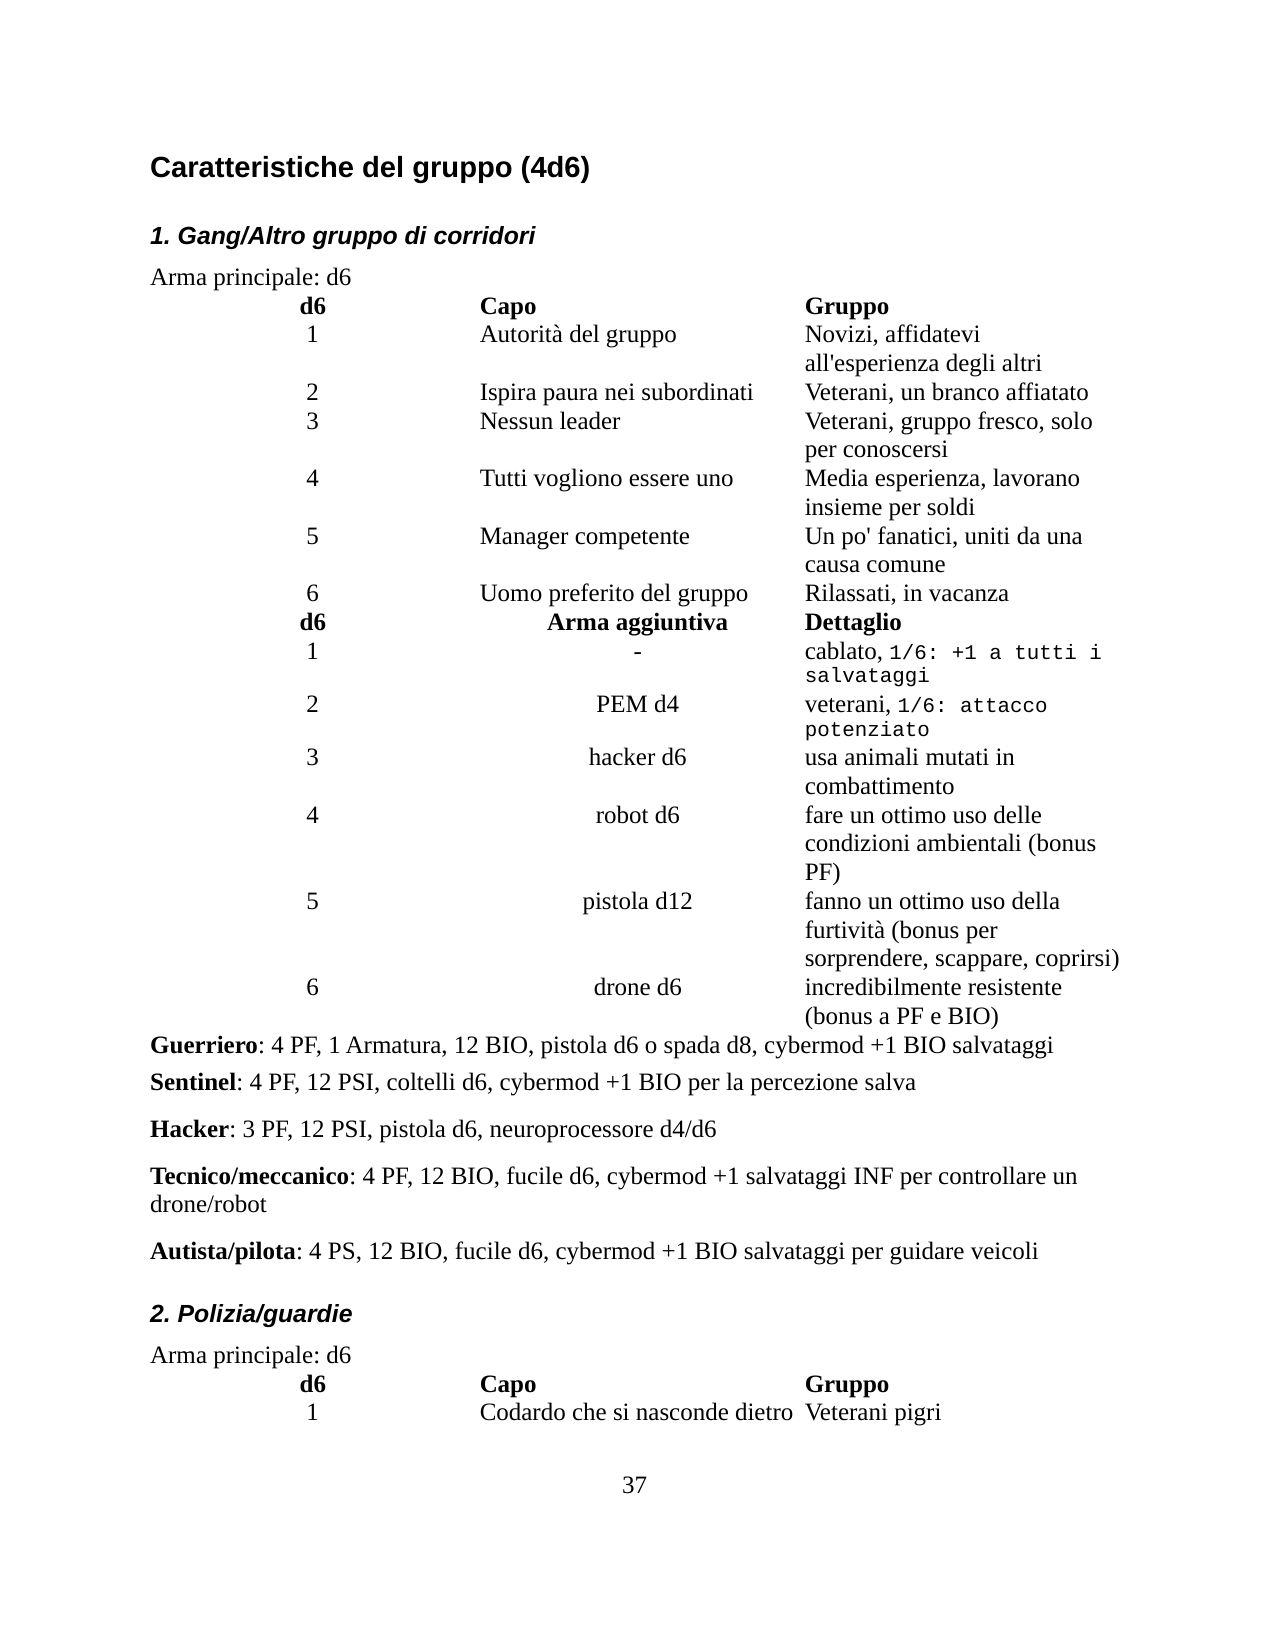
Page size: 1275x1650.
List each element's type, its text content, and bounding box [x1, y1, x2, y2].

table_header Gruppo [800, 1369, 1125, 1397]
text Arma principale: d6 [150, 262, 1125, 291]
table_header d6 [150, 1369, 475, 1397]
table_cell Novizi, affidatevi all'esperienza degli altri [800, 320, 1125, 377]
table_cell usa animali mutati in combattimento [800, 742, 1125, 800]
table_cell Ispira paura nei subordinati [475, 377, 800, 406]
table_cell PEM d4 [475, 689, 800, 742]
table_header d6 [150, 291, 475, 319]
table_cell Nessun leader [475, 406, 800, 463]
text Hacker: 3 PF, 12 PSI, pistola d6, neuroprocessore d4/d6 [150, 1114, 1125, 1143]
text Arma principale: d6 [150, 1340, 1125, 1369]
table_cell 6 [150, 972, 475, 1030]
table_cell Autorità del gruppo [475, 320, 800, 377]
table_cell pistola d12 [475, 886, 800, 972]
table_cell 1 [150, 1398, 475, 1426]
table_cell 6 [150, 578, 475, 607]
table_header Capo [475, 1369, 800, 1397]
table_header Gruppo [800, 291, 1125, 319]
table_cell Un po' fanatici, uniti da una causa comune [800, 521, 1125, 578]
text Sentinel: 4 PF, 12 PSI, coltelli d6, cybermod +1 BIO per la percezione salva [150, 1067, 1125, 1096]
table_cell veterani, 1/6: attacco potenziato [800, 689, 1125, 742]
table_cell 3 [150, 742, 475, 800]
table_cell 5 [150, 886, 475, 972]
table_cell drone d6 [475, 972, 800, 1030]
table_cell Uomo preferito del gruppo [475, 578, 800, 607]
table_cell Veterani, un branco affiatato [800, 377, 1125, 406]
table_cell robot d6 [475, 800, 800, 886]
table_cell Veterani pigri [800, 1398, 1125, 1426]
table_cell Media esperienza, lavorano insieme per soldi [800, 463, 1125, 521]
subtitle 2. Polizia/guardie [150, 1299, 1125, 1327]
table_cell fare un ottimo uso delle condizioni ambientali (bonus PF) [800, 800, 1125, 886]
table_cell Tutti vogliono essere uno [475, 463, 800, 521]
table_cell - [475, 636, 800, 689]
table_cell hacker d6 [475, 742, 800, 800]
text Guerriero: 4 PF, 1 Armatura, 12 BIO, pistola d6 o spada d8, cybermod +1 BIO salvataggi [150, 1030, 1125, 1058]
table_cell Codardo che si nasconde dietro [475, 1398, 800, 1426]
table_cell cablato, 1/6: +1 a tutti i salvataggi [800, 636, 1125, 689]
subtitle Caratteristiche del gruppo (4d6) [150, 150, 1125, 183]
text Tecnico/meccanico: 4 PF, 12 BIO, fucile d6, cybermod +1 salvataggi INF per controllare un drone/robot [150, 1161, 1125, 1218]
subtitle 1. Gang/Altro gruppo di corridori [150, 221, 1125, 249]
table_cell Manager competente [475, 521, 800, 578]
table_cell fanno un ottimo uso della furtività (bonus per sorprendere, scappare, coprirsi) [800, 886, 1125, 972]
table_cell 5 [150, 521, 475, 578]
table_header d6 [150, 607, 475, 636]
table_header Arma aggiuntiva [475, 607, 800, 636]
table_header Capo [475, 291, 800, 319]
table_cell Veterani, gruppo fresco, solo per conoscersi [800, 406, 1125, 463]
table_cell incredibilmente resistente (bonus a PF e BIO) [800, 972, 1125, 1030]
table_cell 1 [150, 320, 475, 377]
table_cell 1 [150, 636, 475, 689]
table_cell Rilassati, in vacanza [800, 578, 1125, 607]
text Autista/pilota: 4 PS, 12 BIO, fucile d6, cybermod +1 BIO salvataggi per guidare veicoli [150, 1236, 1125, 1265]
table_header Dettaglio [800, 607, 1125, 636]
table_cell 2 [150, 377, 475, 406]
table_cell 3 [150, 406, 475, 463]
table_cell 2 [150, 689, 475, 742]
table_cell 4 [150, 463, 475, 521]
table_cell 4 [150, 800, 475, 886]
